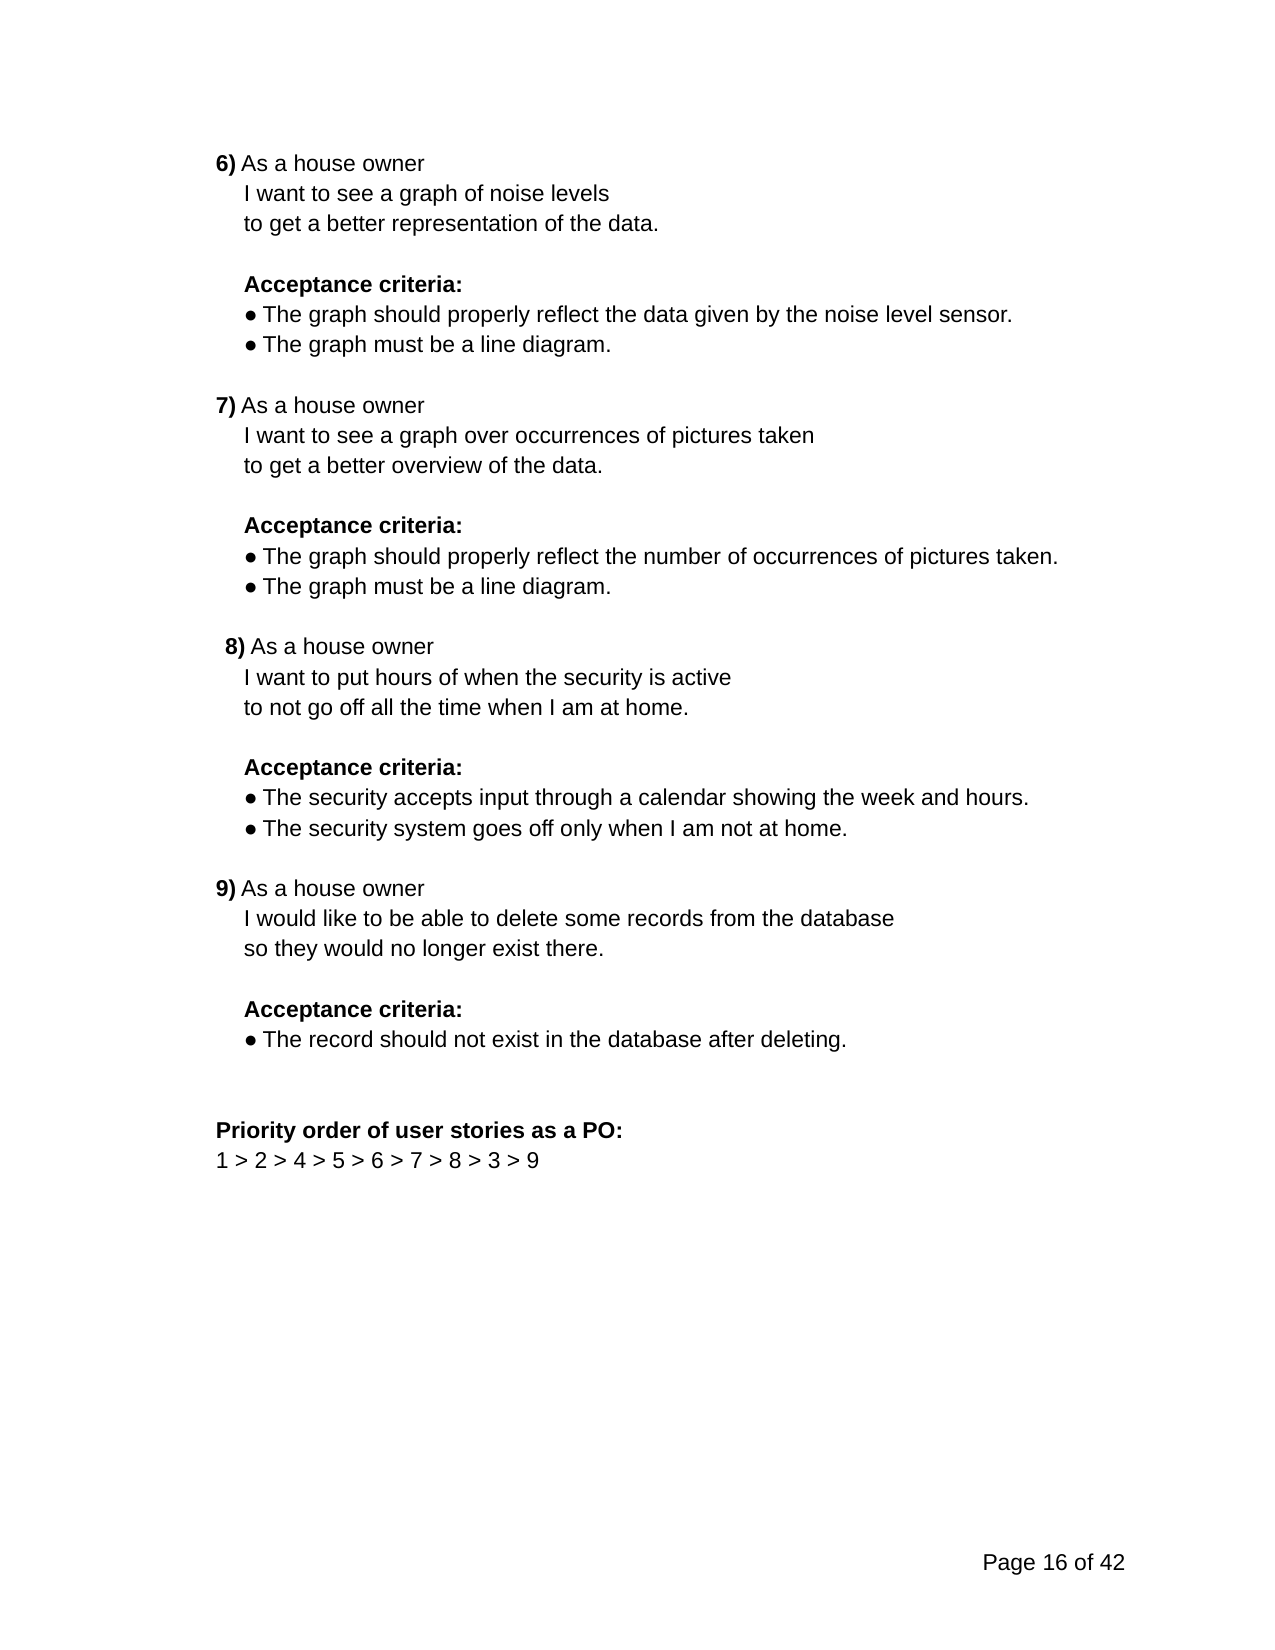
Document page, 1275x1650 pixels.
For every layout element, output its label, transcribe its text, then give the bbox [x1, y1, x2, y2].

text I want to see a graph over occurrences of pictures taken [244, 422, 1125, 448]
text I want to put hours of when the security is active to not go off all the time when I am at home. [244, 663, 1125, 720]
text Acceptance criteria: [244, 271, 1125, 297]
text 8) As a house owner [150, 633, 1125, 660]
text Acceptance criteria: [244, 996, 1125, 1022]
list The record should not exist in the database after deleting. [244, 1026, 1125, 1083]
text 6) As a house owner [216, 150, 1125, 176]
text Priority order of user stories as a PO: [216, 1117, 1125, 1143]
text Acceptance criteria: [244, 512, 1125, 539]
list The graph should properly reflect the number of occurrences of pictures taken. [244, 543, 1125, 569]
text to get a better representation of the data. [244, 210, 1125, 237]
text so they would no longer exist there. [244, 935, 1125, 962]
list The security accepts input through a calendar showing the week and hours. [244, 784, 1125, 811]
list The graph should properly reflect the data given by the noise level sensor. [244, 301, 1125, 327]
text Acceptance criteria: [244, 754, 1125, 781]
text 9) As a house owner [216, 875, 1125, 901]
text I want to see a graph of noise levels [244, 180, 1125, 207]
list The graph must be a line diagram. [244, 573, 1125, 599]
list The security system goes off only when I am not at home. [244, 814, 1125, 841]
text to get a better overview of the data. [244, 452, 1125, 478]
text 7) As a house owner [216, 392, 1125, 418]
list The graph must be a line diagram. [244, 331, 1125, 358]
text 1 > 2 > 4 > 5 > 6 > 7 > 8 > 3 > 9 [216, 1147, 1125, 1173]
text I would like to be able to delete some records from the database [244, 905, 1125, 932]
